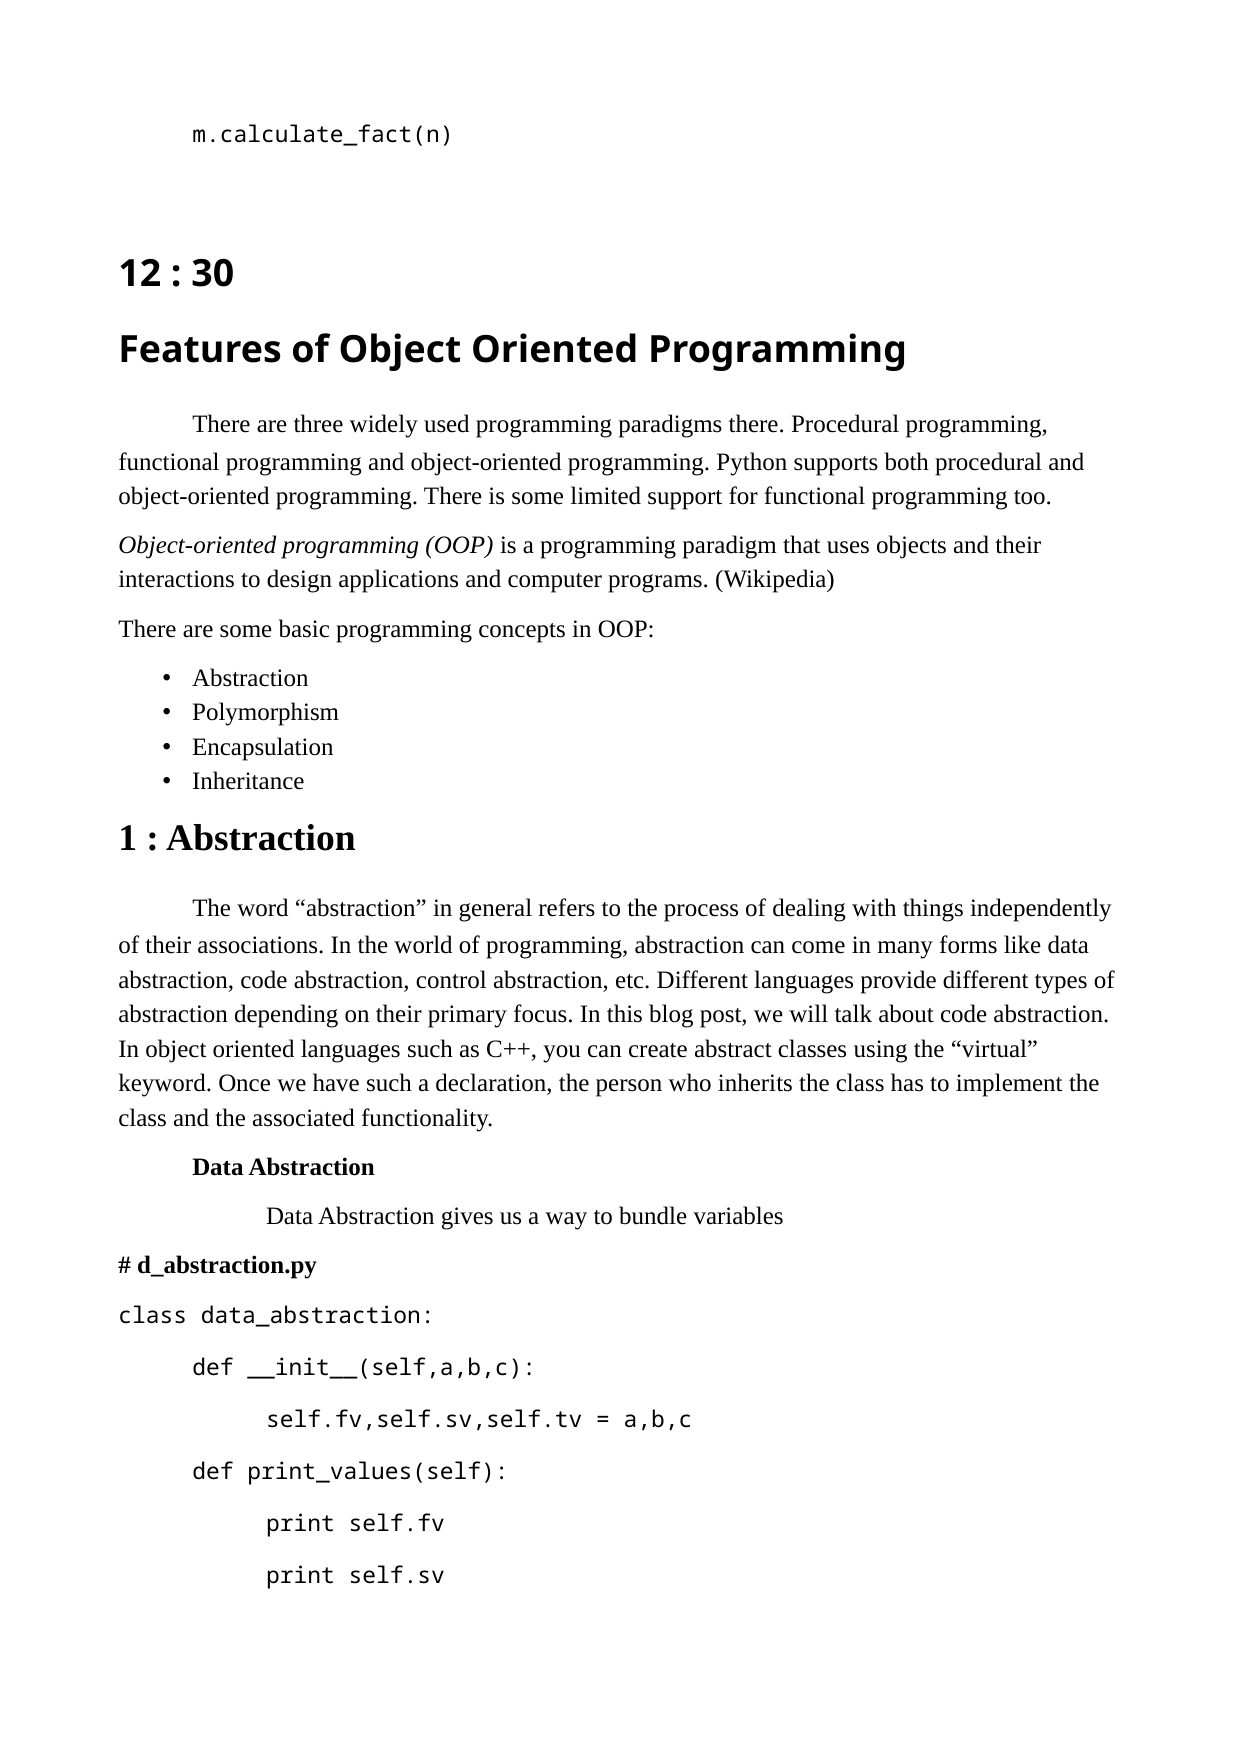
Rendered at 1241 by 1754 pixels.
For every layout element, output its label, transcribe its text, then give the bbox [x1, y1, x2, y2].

text self.fv,self.sv,self.tv = a,b,c [118, 1403, 1122, 1434]
text m.calculate_fact(n) [118, 118, 1122, 149]
text def __init__(self,a,b,c): [118, 1351, 1122, 1382]
text Data Abstraction gives us a way to bundle variables [118, 1201, 1122, 1229]
text print self.sv [118, 1559, 1122, 1591]
text Data Abstraction [118, 1152, 1122, 1181]
text # d_abstraction.py [118, 1250, 1122, 1279]
list Encapsulation [162, 732, 1122, 760]
text Object-oriented programming (OOP) is a programming paradigm that uses objects and their interactions to design applications and computer programs. (Wikipedia) [118, 530, 1122, 593]
text There are three widely used programming paradigms there. Procedural programming, functional programming and object-oriented programming. Python supports both procedural and object-oriented programming. There is some limited support for functional programming too. [118, 398, 1122, 510]
text 12 : 30 [118, 246, 1122, 297]
text Features of Object Oriented Programming [118, 322, 1122, 373]
text def print_values(self): [118, 1455, 1122, 1486]
text The word “abstraction” in general refers to the process of dealing with things independently of their associations. In the world of programming, abstraction can come in many forms like data abstraction, code abstraction, control abstraction, etc. Different languages provide different types of abstraction depending on their primary focus. In this blog post, we will talk about code abstraction. In object oriented languages such as C++, you can create abstract classes using the “virtual” keyword. Once we have such a declaration, the person who inherits the class has to implement the class and the associated functionality. [118, 881, 1122, 1131]
text 1 : Abstraction [118, 815, 1122, 858]
list Polymorphism [162, 697, 1122, 726]
list Abstraction [162, 663, 1122, 691]
text There are some basic programming concepts in OOP: [118, 614, 1122, 642]
text class data_abstraction: [118, 1299, 1122, 1330]
text print self.fv [118, 1507, 1122, 1538]
list Inheritance [162, 766, 1122, 795]
